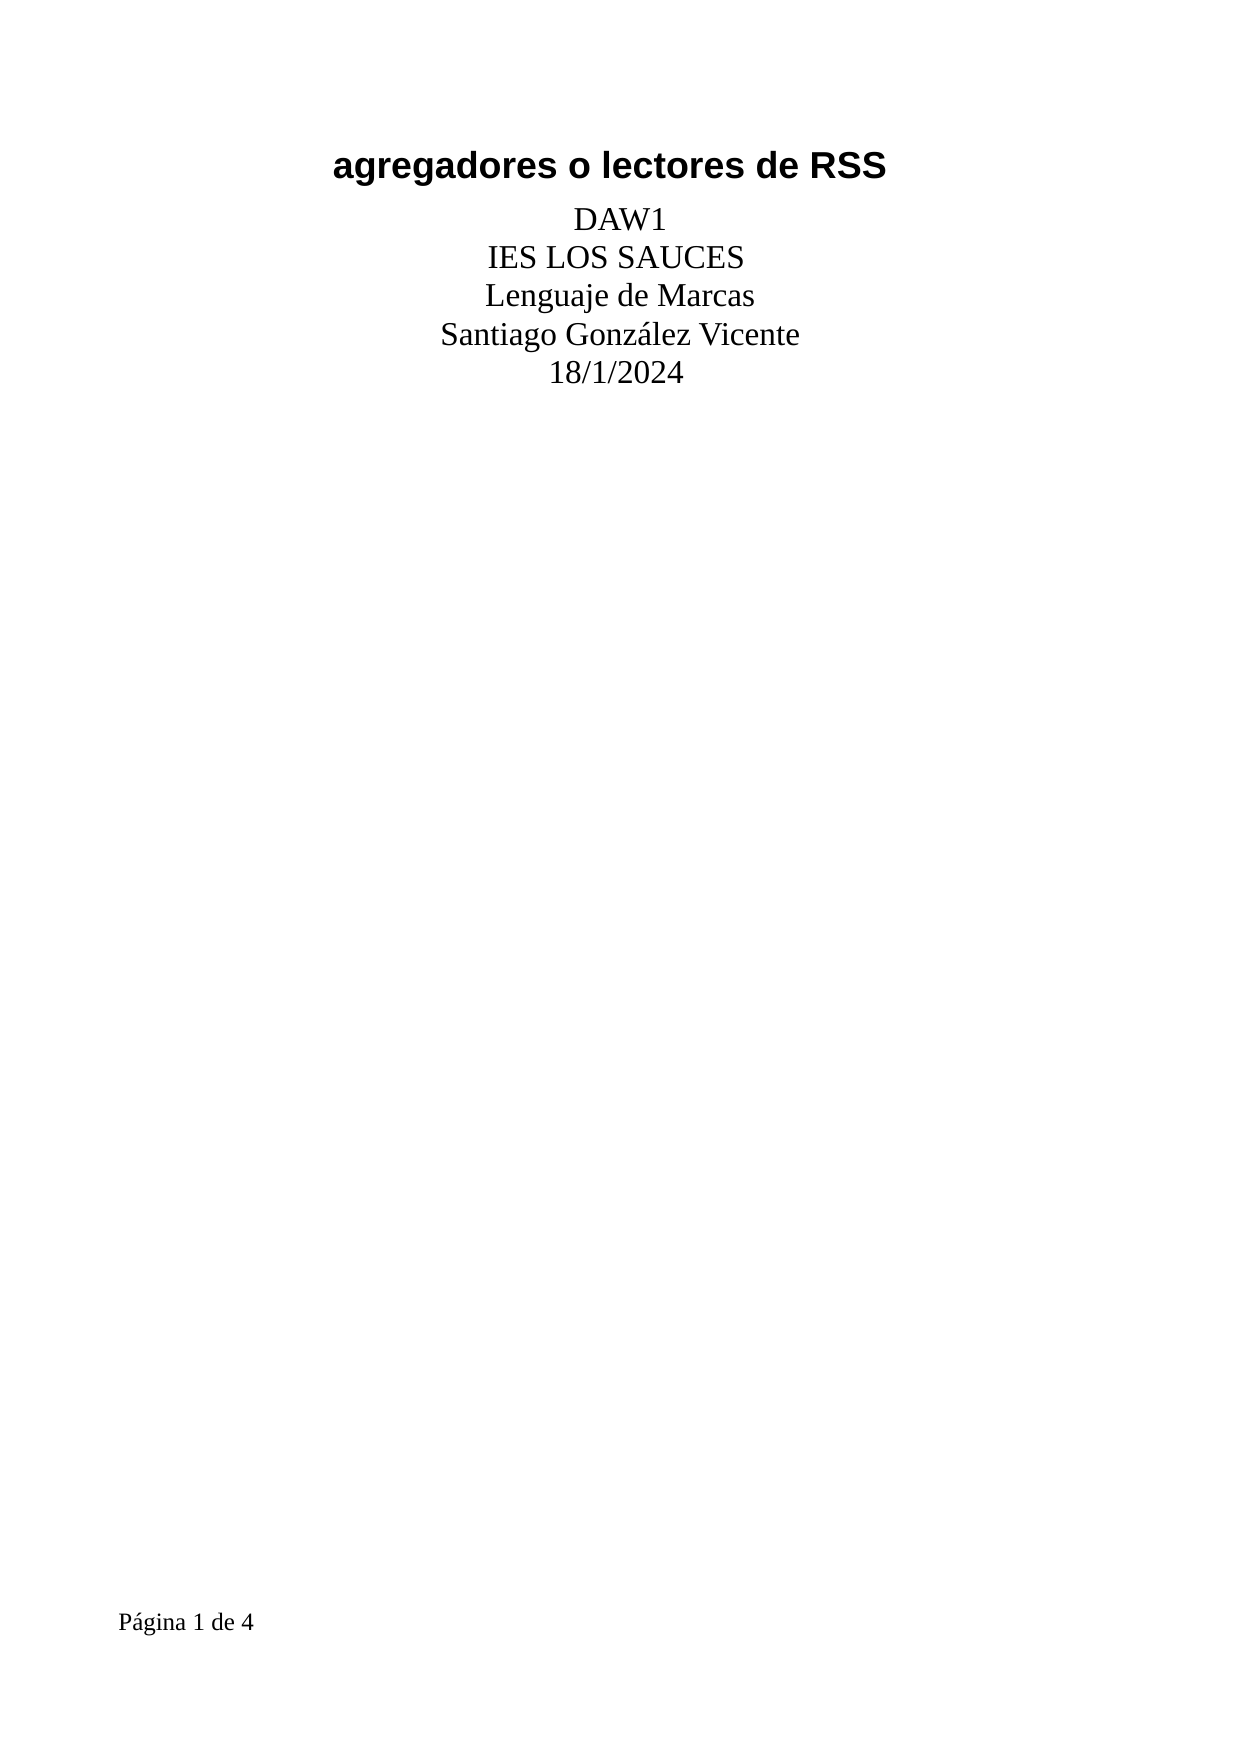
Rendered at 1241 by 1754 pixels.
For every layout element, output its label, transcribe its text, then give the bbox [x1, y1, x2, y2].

text Lenguaje de Marcas [118, 275, 1122, 314]
text DAW1 [118, 199, 1122, 237]
subtitle agregadores o lectores de RSS [118, 143, 1122, 186]
text 18/1/2024 [118, 352, 1122, 390]
text Santiago González Vicente [118, 314, 1122, 352]
text IES LOS SAUCES [118, 237, 1122, 275]
